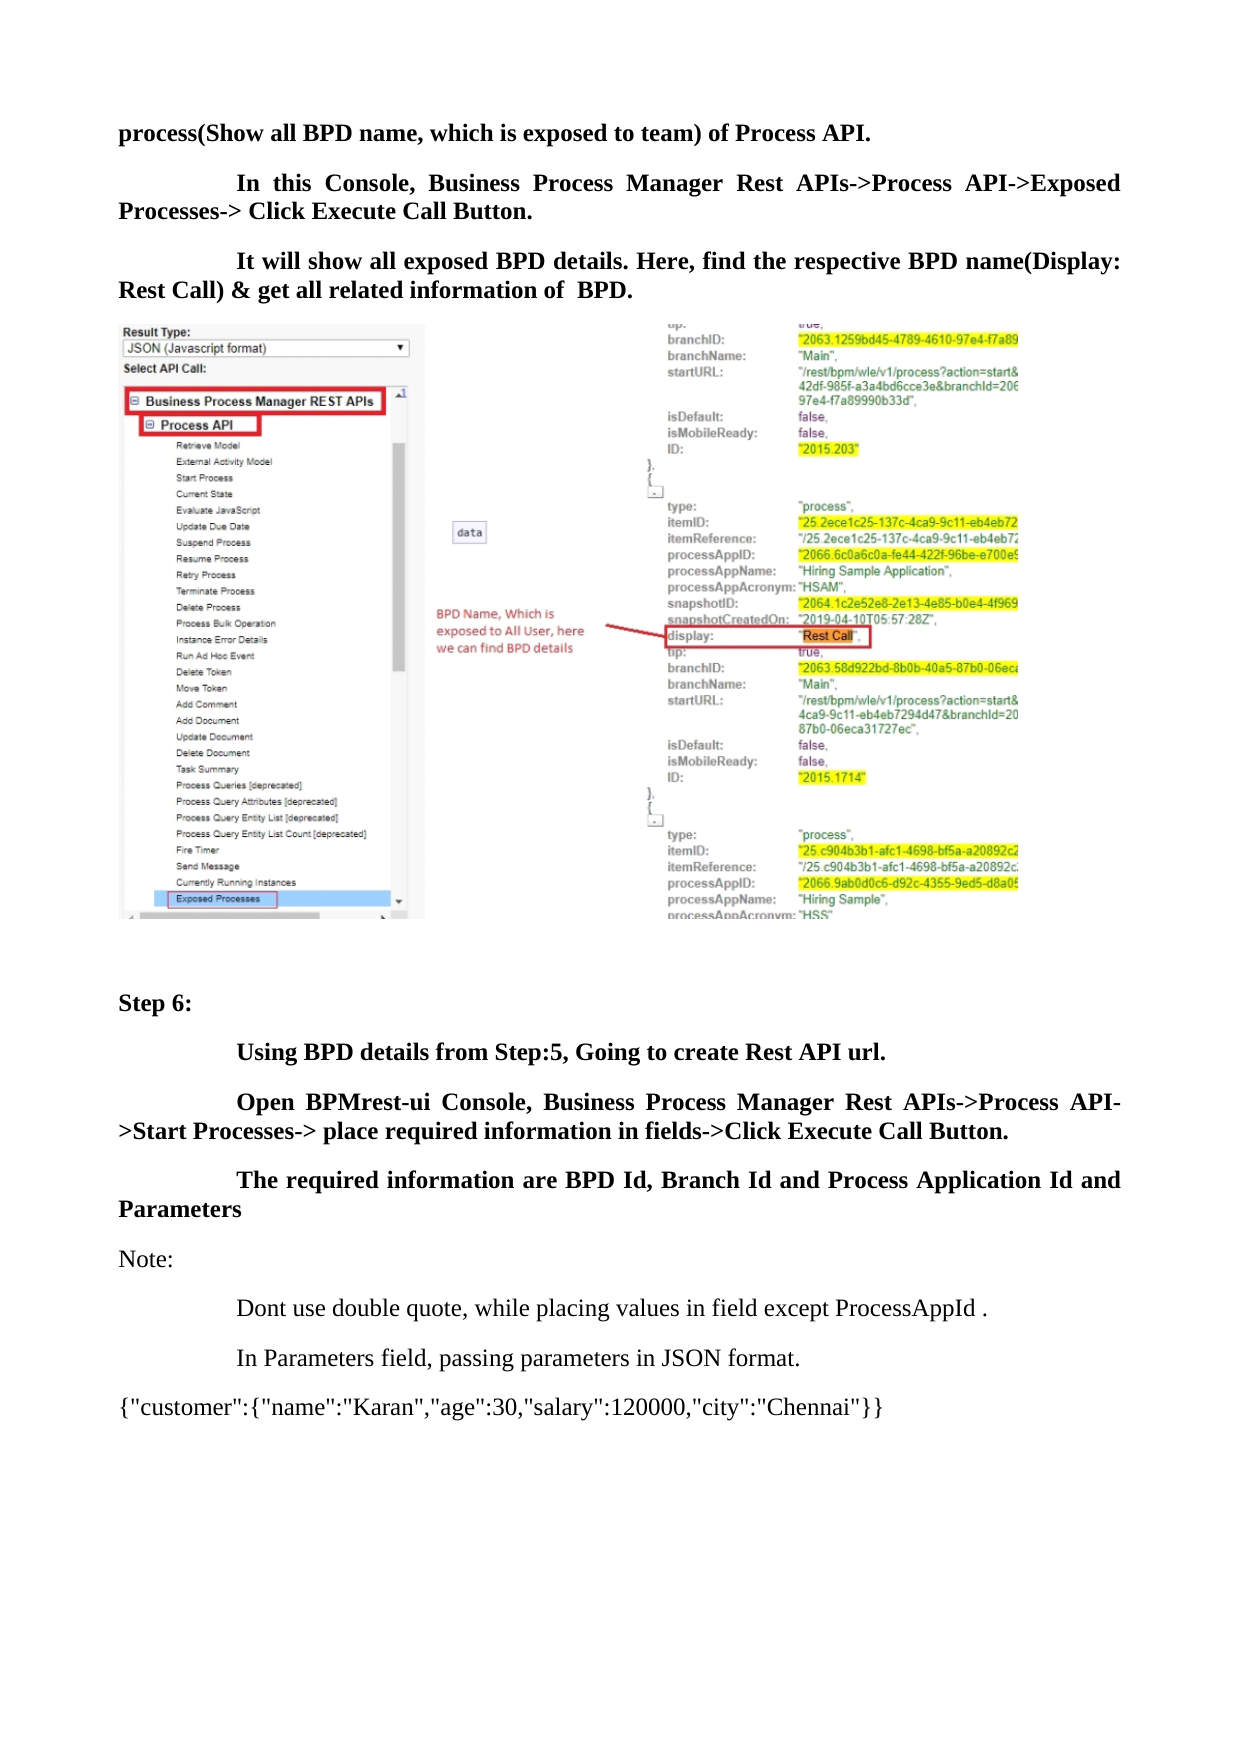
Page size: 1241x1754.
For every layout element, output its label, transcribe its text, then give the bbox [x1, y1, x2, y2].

text In Parameters field, passing parameters in JSON format. [118, 1343, 1122, 1372]
text The required information are BPD Id, Branch Id and Process Application Id and Parameters [118, 1165, 1122, 1223]
text It will show all exposed BPD details. Here, find the respective BPD name(Display: Rest Call) & get all related information of BPD. [118, 246, 1122, 303]
text Dont use double quote, while placing values in field except ProcessAppId . [118, 1293, 1122, 1322]
text Open BPMrest-ui Console, Business Process Manager Rest APIs->Process API->Start Processes-> place required information in fields->Click Execute Call Button. [118, 1087, 1122, 1144]
text Using BPD details from Step:5, Going to create Rest API url. [118, 1037, 1122, 1066]
text Note: [118, 1244, 1122, 1272]
text process(Show all BPD name, which is exposed to team) of Process API. [118, 118, 1122, 147]
text Step 6: [118, 988, 1122, 1017]
text {"customer":{"name":"Karan","age":30,"salary":120000,"city":"Chennai"}} [118, 1392, 1122, 1421]
text In this Console, Business Process Manager Rest APIs->Process API->Exposed Processes-> Click Execute Call Button. [118, 168, 1122, 225]
